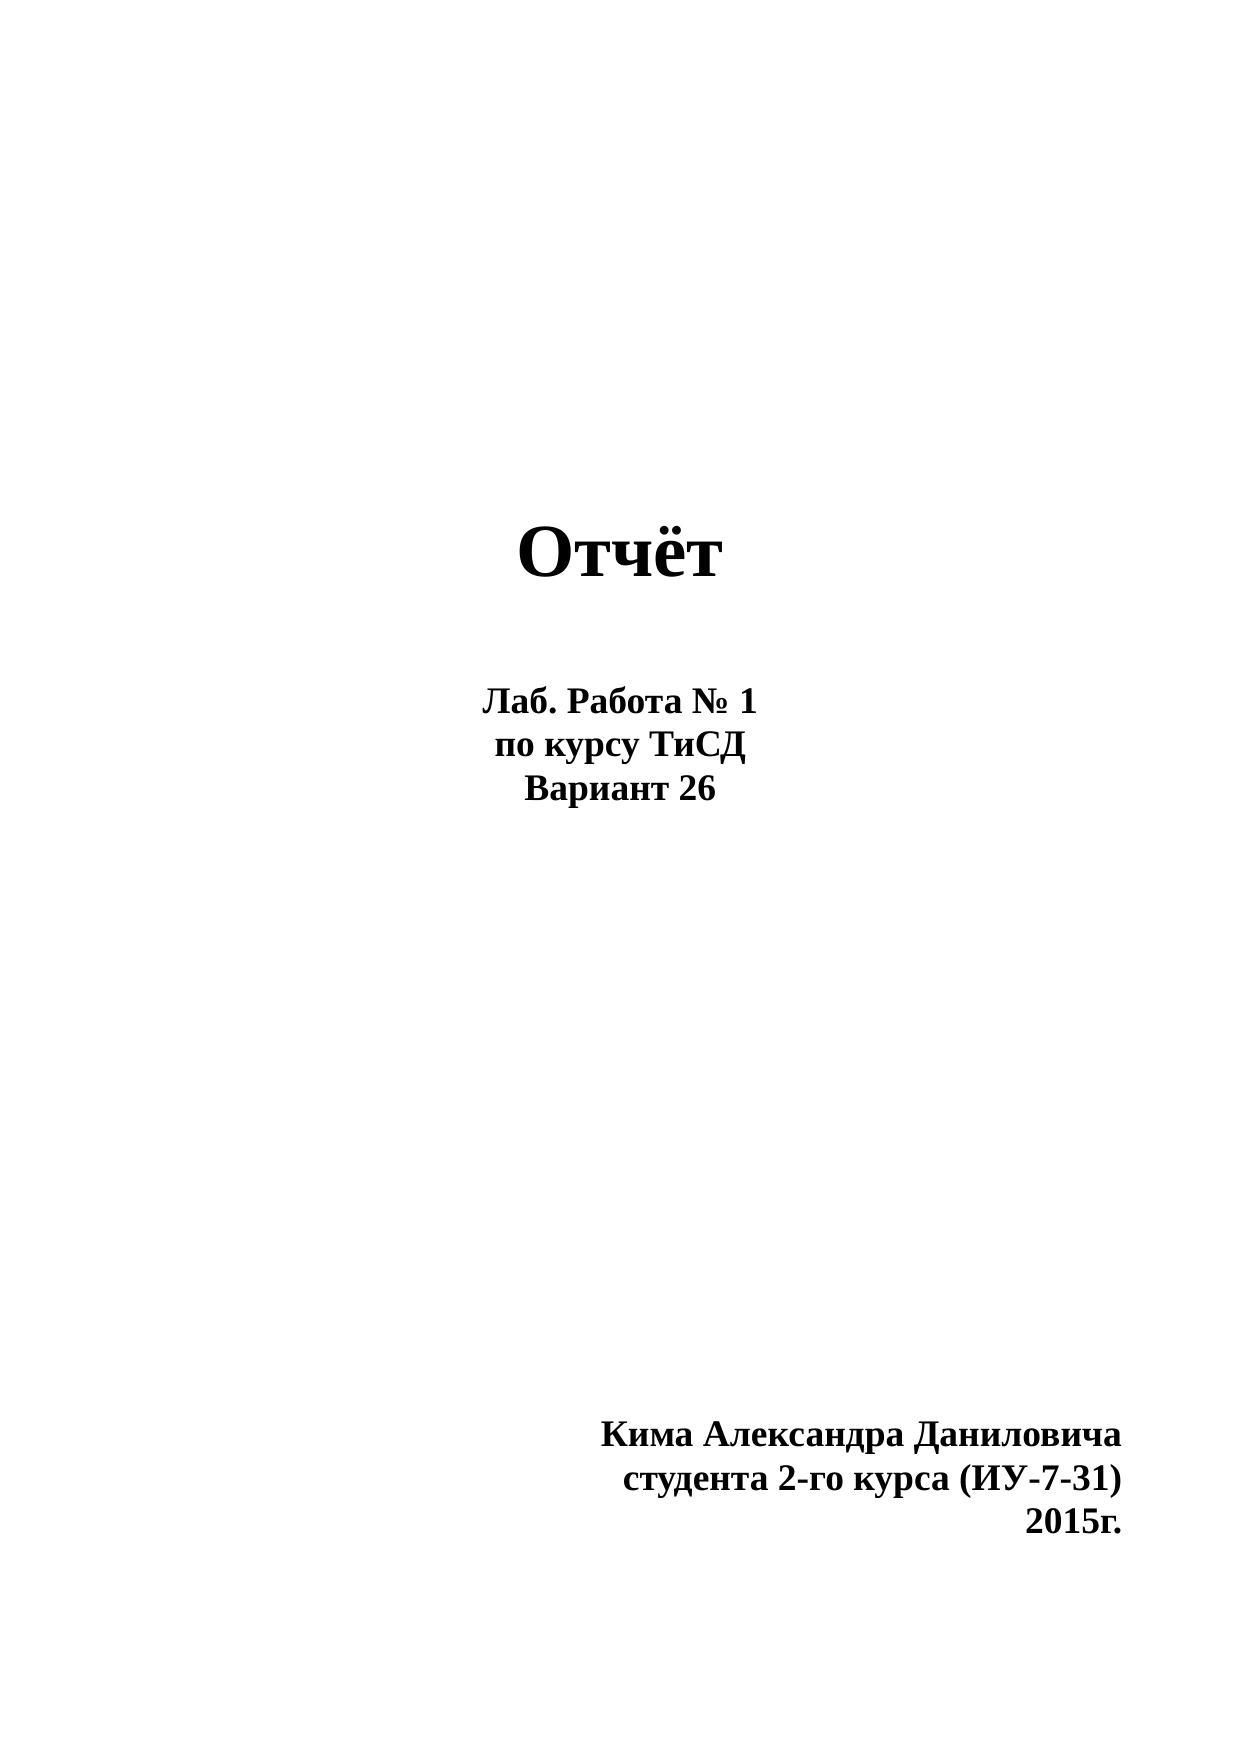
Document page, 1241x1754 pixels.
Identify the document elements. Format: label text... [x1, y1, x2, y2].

text Кима Александра Даниловича [118, 1412, 1122, 1455]
text студента 2-го курса (ИУ-7-31) [118, 1455, 1122, 1498]
text Вариант 26 [118, 765, 1122, 808]
text Отчёт [118, 506, 1122, 592]
text Лаб. Работа № 1 [118, 679, 1122, 722]
text 2015г. [118, 1498, 1122, 1541]
text по курсу ТиСД [118, 722, 1122, 765]
